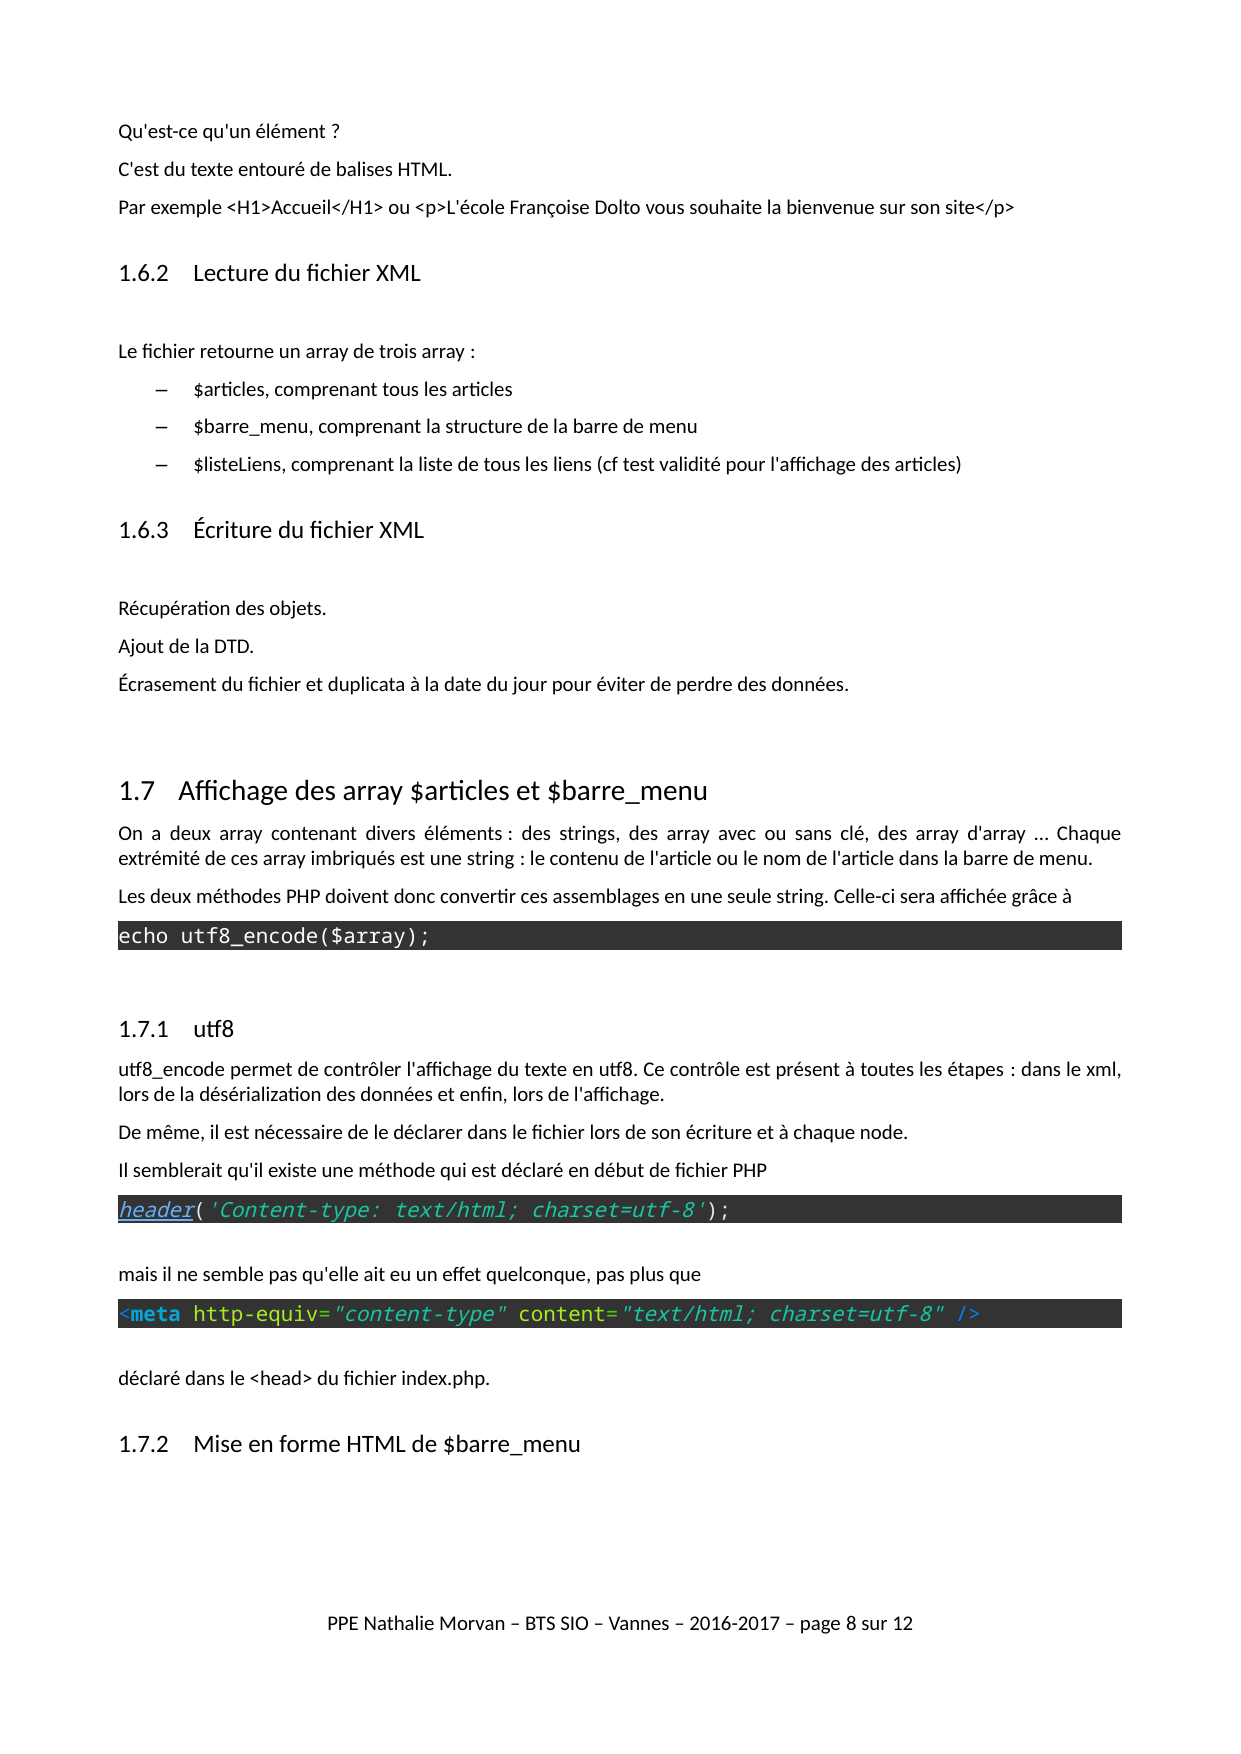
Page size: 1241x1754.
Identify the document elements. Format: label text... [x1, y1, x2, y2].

subtitle Affichage des array $articles et $barre_menu [118, 772, 1122, 808]
text De même, il est nécessaire de le déclarer dans le fichier lors de son écriture et à chaque node. [118, 1119, 1122, 1144]
text Il semblerait qu'il existe une méthode qui est déclaré en début de fichier PHP [118, 1157, 1122, 1182]
text Le fichier retourne un array de trois array : [118, 338, 1122, 363]
text Par exemple <H1>Accueil</H1> ou <p>L'école Françoise Dolto vous souhaite la bienvenue sur son site</p> [118, 194, 1122, 219]
text Écrasement du fichier et duplicata à la date du jour pour éviter de perdre des données. [118, 671, 1122, 697]
subtitle Lecture du fichier XML [118, 257, 1122, 287]
text utf8_encode permet de contrôler l'affichage du texte en utf8. Ce contrôle est présent à toutes les étapes : dans le xml, lors de la désérialization des données et enfin, lors de l'affichage. [118, 1056, 1122, 1107]
text On a deux array contenant divers éléments : des strings, des array avec ou sans clé, des array d'array … Chaque extrémité de ces array imbriqués est une string : le contenu de l'article ou le nom de l'article dans la barre de menu. [118, 820, 1122, 871]
subtitle utf8 [118, 1013, 1122, 1043]
list $listeLiens, comprenant la liste de tous les liens (cf test validité pour l'affichage des articles) [156, 452, 1122, 477]
text Les deux méthodes PHP doivent donc convertir ces assemblages en une seule string. Celle-ci sera affichée grâce à [118, 883, 1122, 909]
text C'est du texte entouré de balises HTML. [118, 156, 1122, 181]
list $articles, comprenant tous les articles [156, 376, 1122, 401]
text echo utf8_encode($array); [118, 921, 1122, 950]
text mais il ne semble pas qu'elle ait eu un effet quelconque, pas plus que [118, 1261, 1122, 1287]
list $barre_menu, comprenant la structure de la barre de menu [156, 414, 1122, 439]
subtitle Mise en forme HTML de $barre_menu [118, 1428, 1122, 1459]
text Qu'est-ce qu'un élément ? [118, 118, 1122, 143]
text header('Content-type: text/html; charset=utf-8'); [118, 1195, 1122, 1223]
text <meta http-equiv="content-type" content="text/html; charset=utf-8" /> [118, 1299, 1122, 1328]
text déclaré dans le <head> du fichier index.php. [118, 1366, 1122, 1391]
text Récupération des objets. [118, 595, 1122, 621]
text Ajout de la DTD. [118, 633, 1122, 659]
subtitle Écriture du fichier XML [118, 514, 1122, 545]
